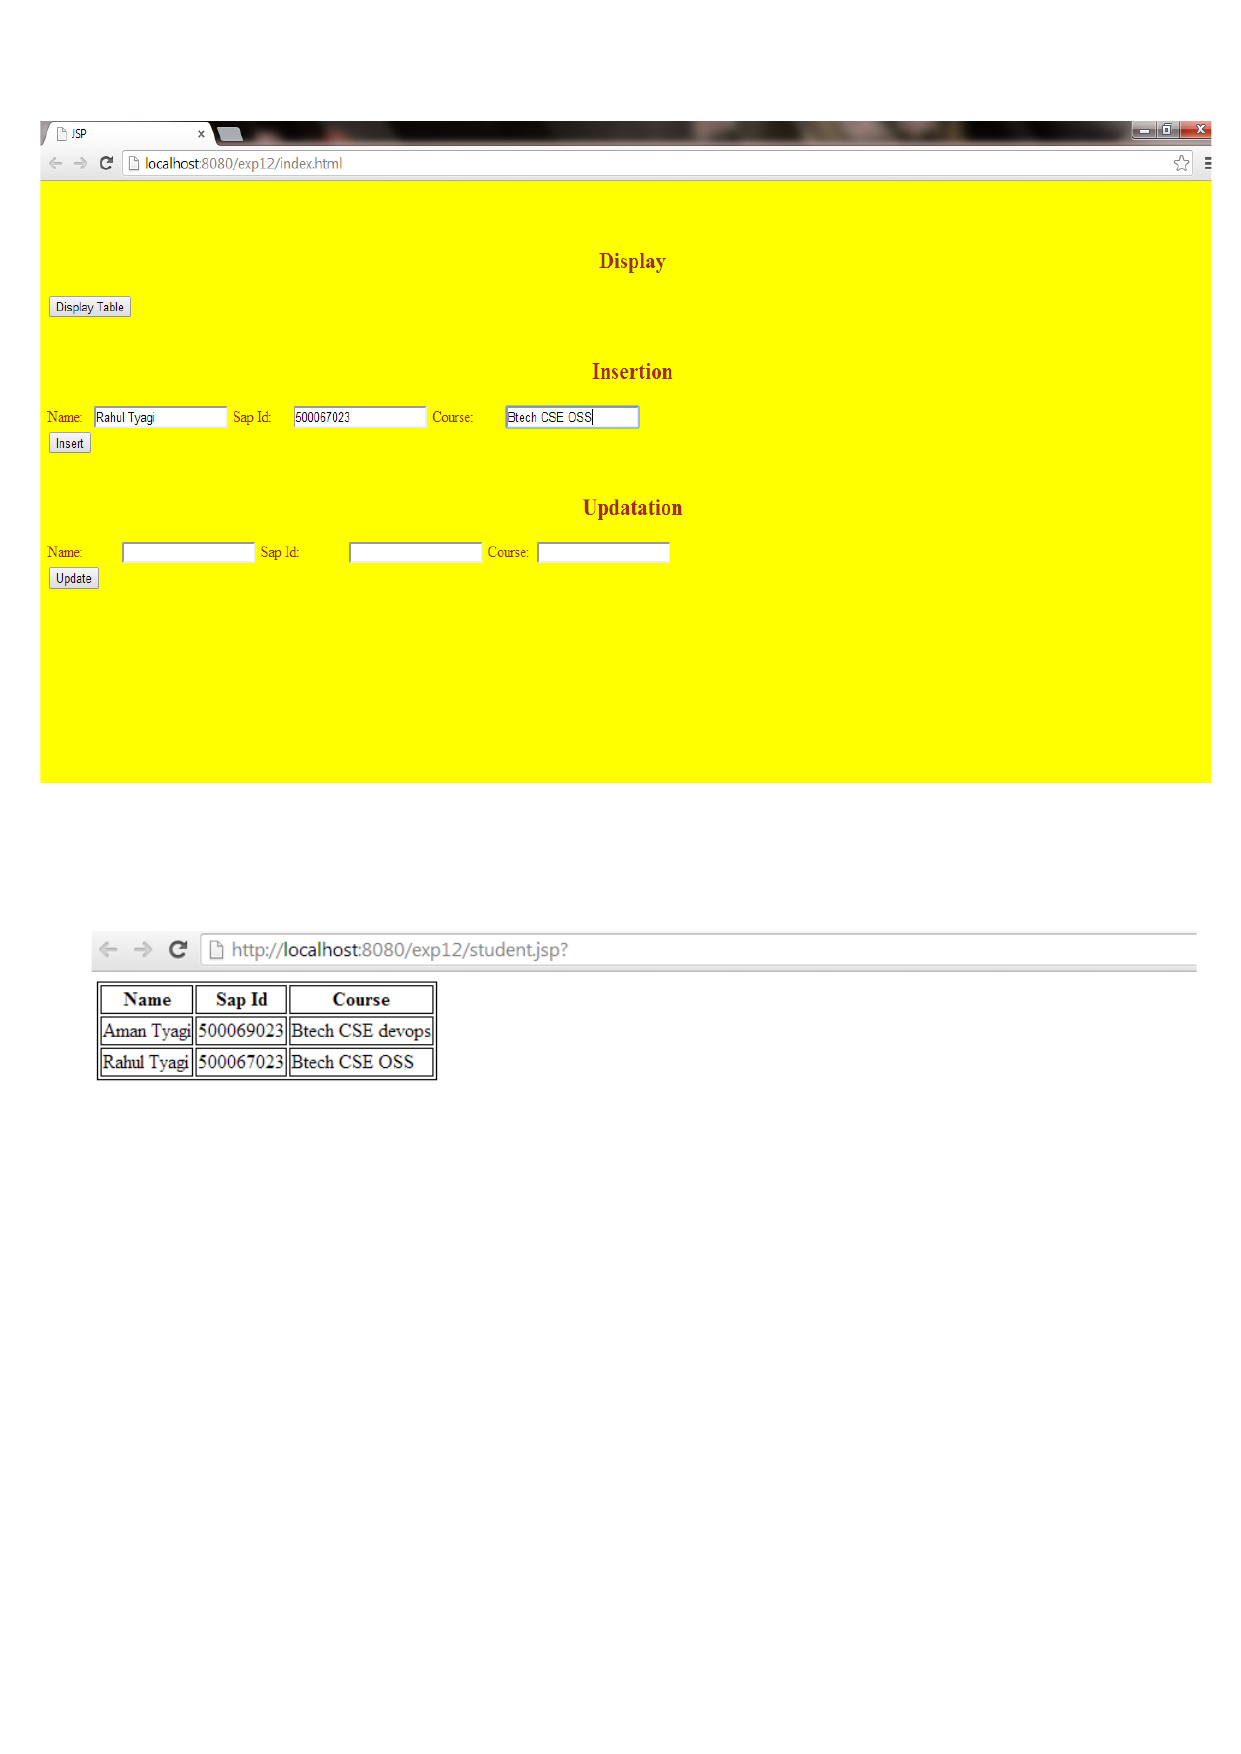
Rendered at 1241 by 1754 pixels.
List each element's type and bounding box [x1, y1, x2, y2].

picture [40, 121, 1212, 783]
picture [91, 931, 1197, 1261]
